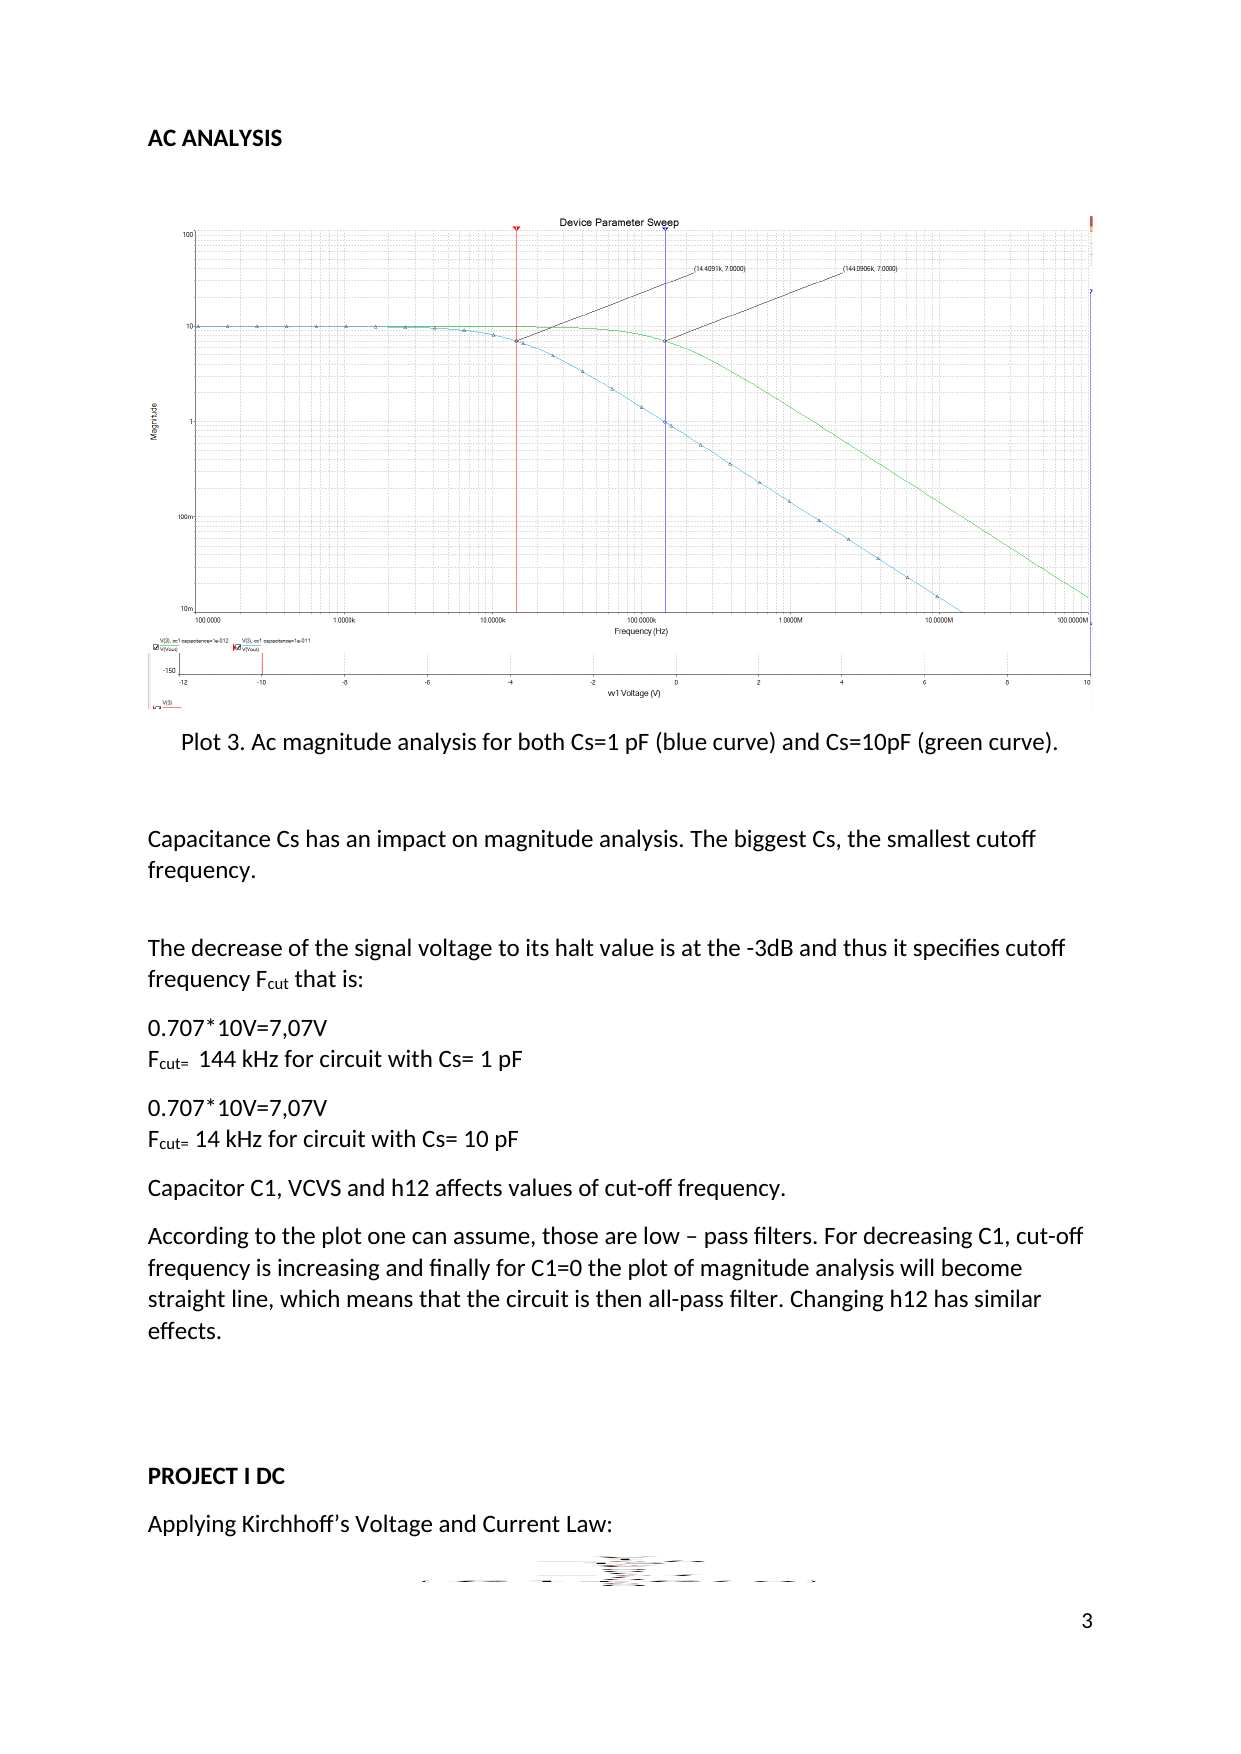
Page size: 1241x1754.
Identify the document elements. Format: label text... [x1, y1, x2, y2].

text Plot 3. Ac magnitude analysis for both Cs=1 pF (blue curve) and Cs=10pF (green curve). [148, 726, 1093, 757]
text 0.707*10V=7,07V Fcut= 144 kHz for circuit with Cs= 1 pF [148, 1012, 1093, 1074]
text The decrease of the signal voltage to its halt value is at the -3dB and thus it specifies cutoff frequency Fcut that is: [148, 932, 1093, 994]
text Capacitance Cs has an impact on magnitude analysis. The biggest Cs, the smallest cutoff frequency. [148, 823, 1093, 914]
text AC ANALYSIS [148, 122, 1093, 153]
text Applying Kirchhoff’s Voltage and Current Law: [148, 1508, 1093, 1539]
text Capacitor C1, VCVS and h12 affects values of cut-off frequency. [148, 1172, 1093, 1202]
text According to the plot one can assume, those are low – pass filters. For decreasing C1, cut-off frequency is increasing and finally for C1=0 the plot of magnitude analysis will become straight line, which means that the circuit is then all-pass filter. Changing h12 has similar effects. [148, 1220, 1093, 1346]
text 0.707*10V=7,07V Fcut= 14 kHz for circuit with Cs= 10 pF [148, 1092, 1093, 1154]
text PROJECT I DC [148, 1460, 1093, 1491]
